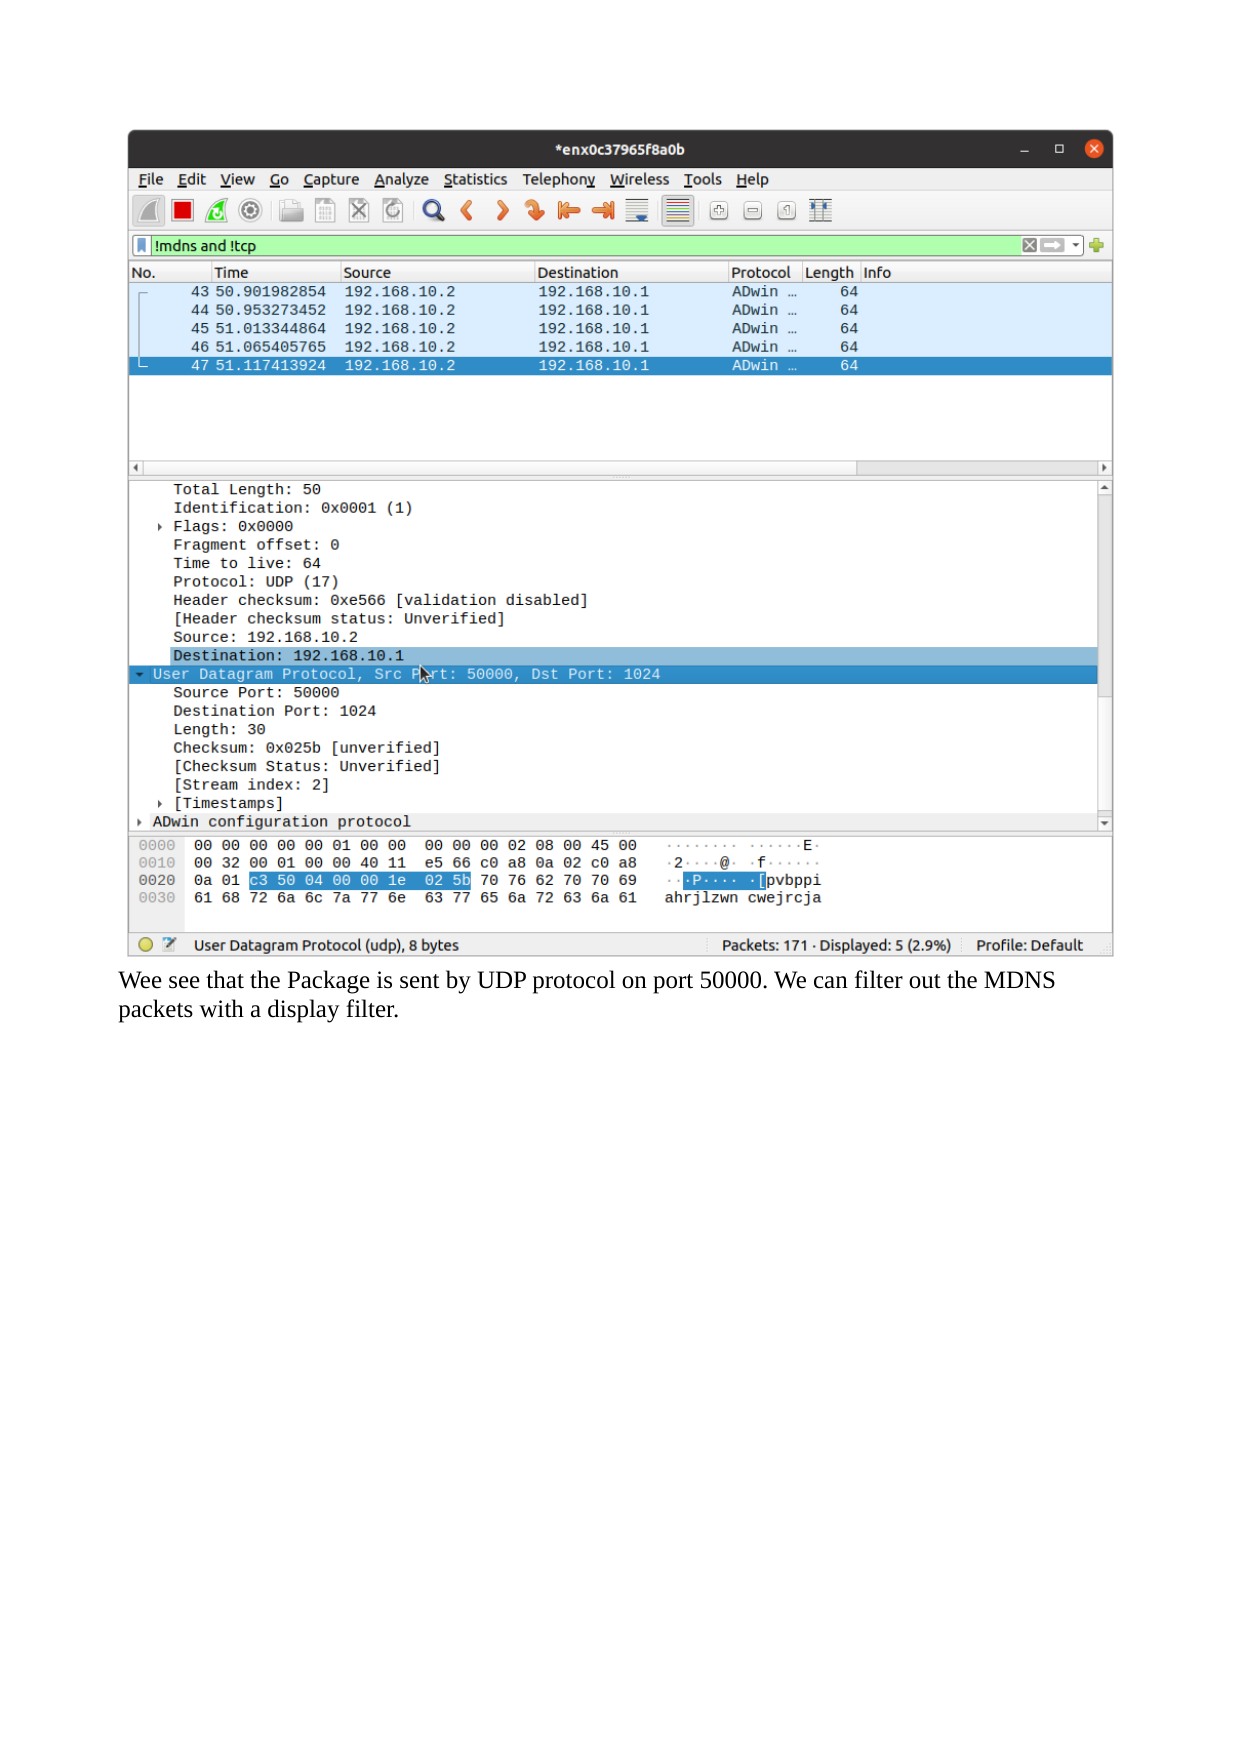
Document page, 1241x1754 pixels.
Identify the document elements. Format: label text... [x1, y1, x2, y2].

text [118, 118, 1122, 122]
text Wee see that the Package is sent by UDP protocol on port 50000. We can filter out the MDNS packets with a display filter. [118, 966, 1122, 1023]
picture [118, 122, 1123, 966]
